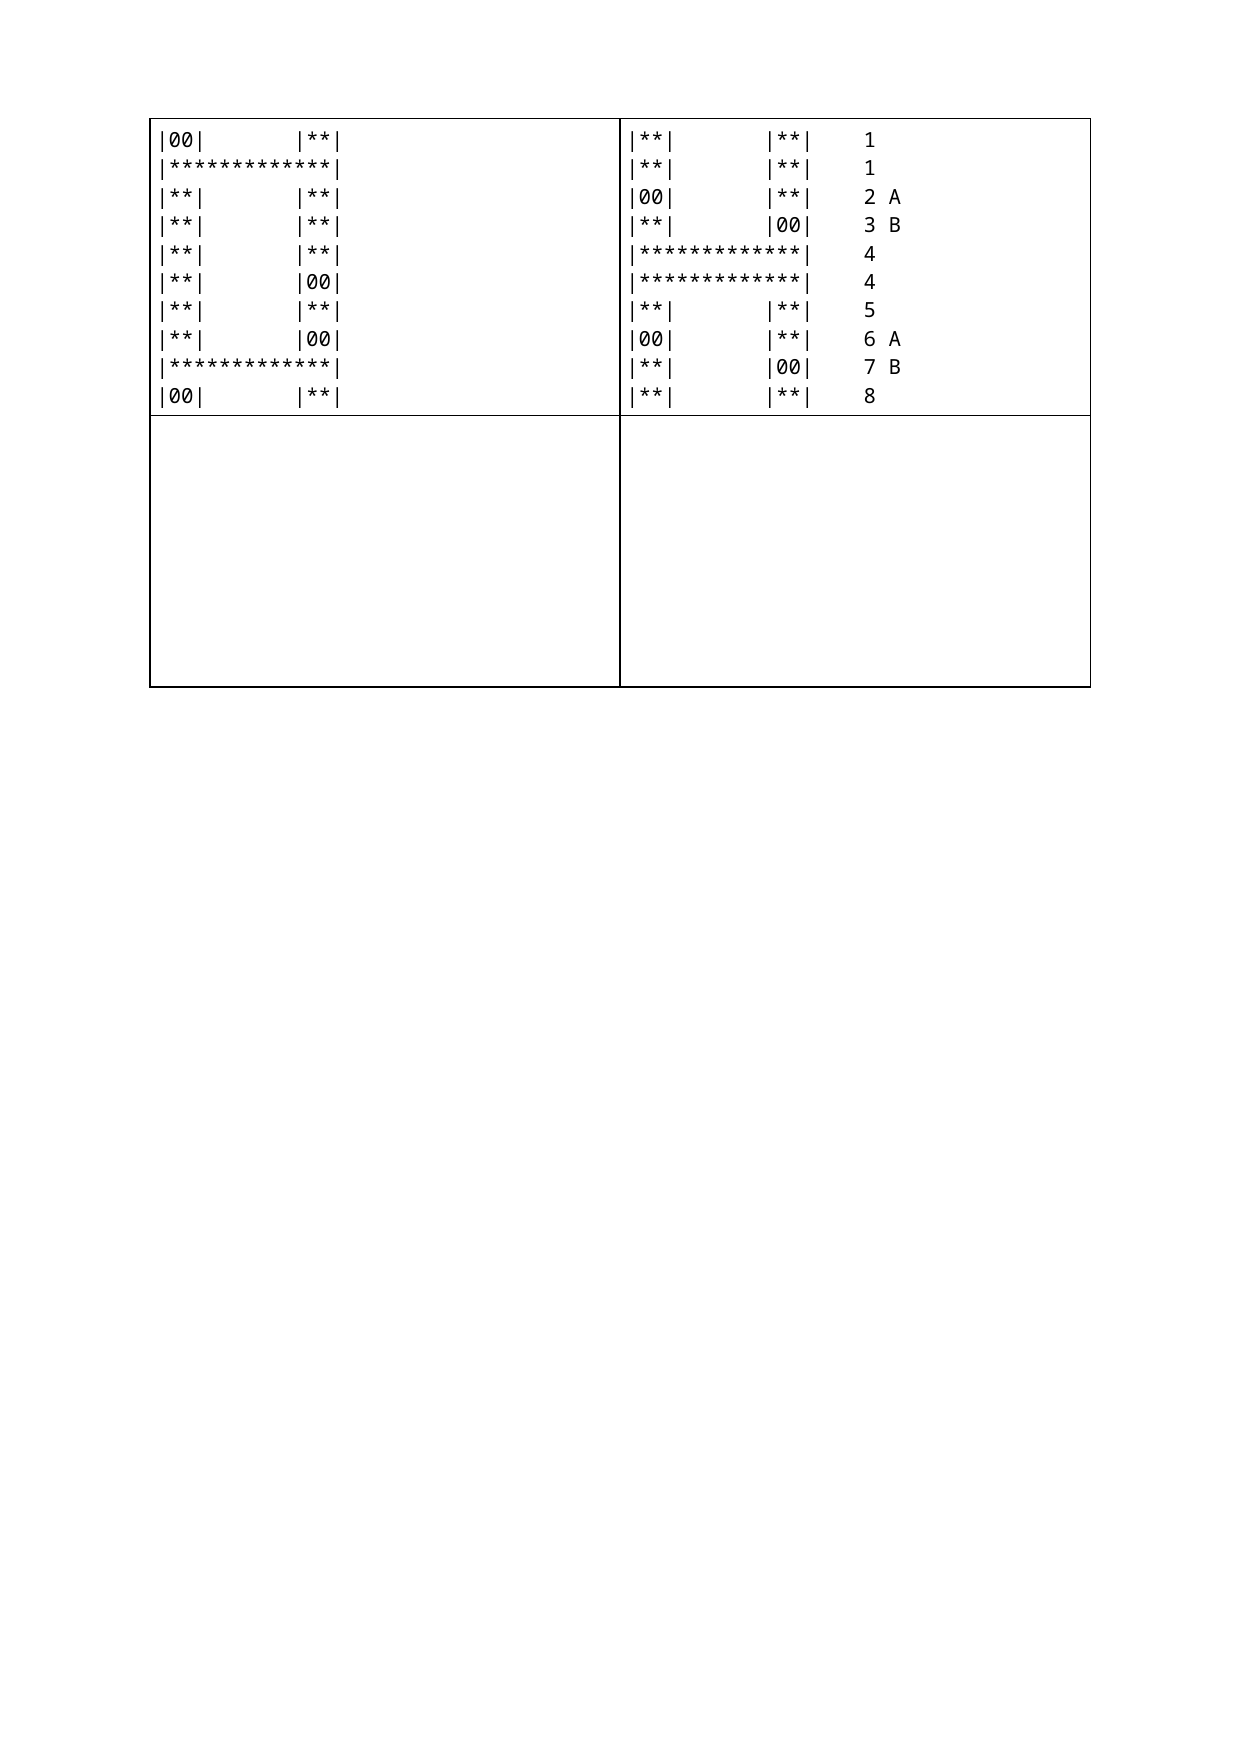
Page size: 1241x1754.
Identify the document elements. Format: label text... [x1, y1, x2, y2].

table_cell [621, 416, 1090, 686]
table_cell |**| |**| 1 |**| |**| 1 |00| |**| 2 A |**| |00| 3 B |*************| 4 |*************| 4 |**| |**| 5 |00| |**| 6 A |**| |00| 7 B |**| |**| 8 [621, 119, 1090, 415]
table_cell [151, 416, 619, 686]
table_cell |00| |**| |*************| |**| |**| |**| |**| |**| |**| |**| |00| |**| |**| |**| |00| |*************| |00| |**| [151, 119, 619, 415]
